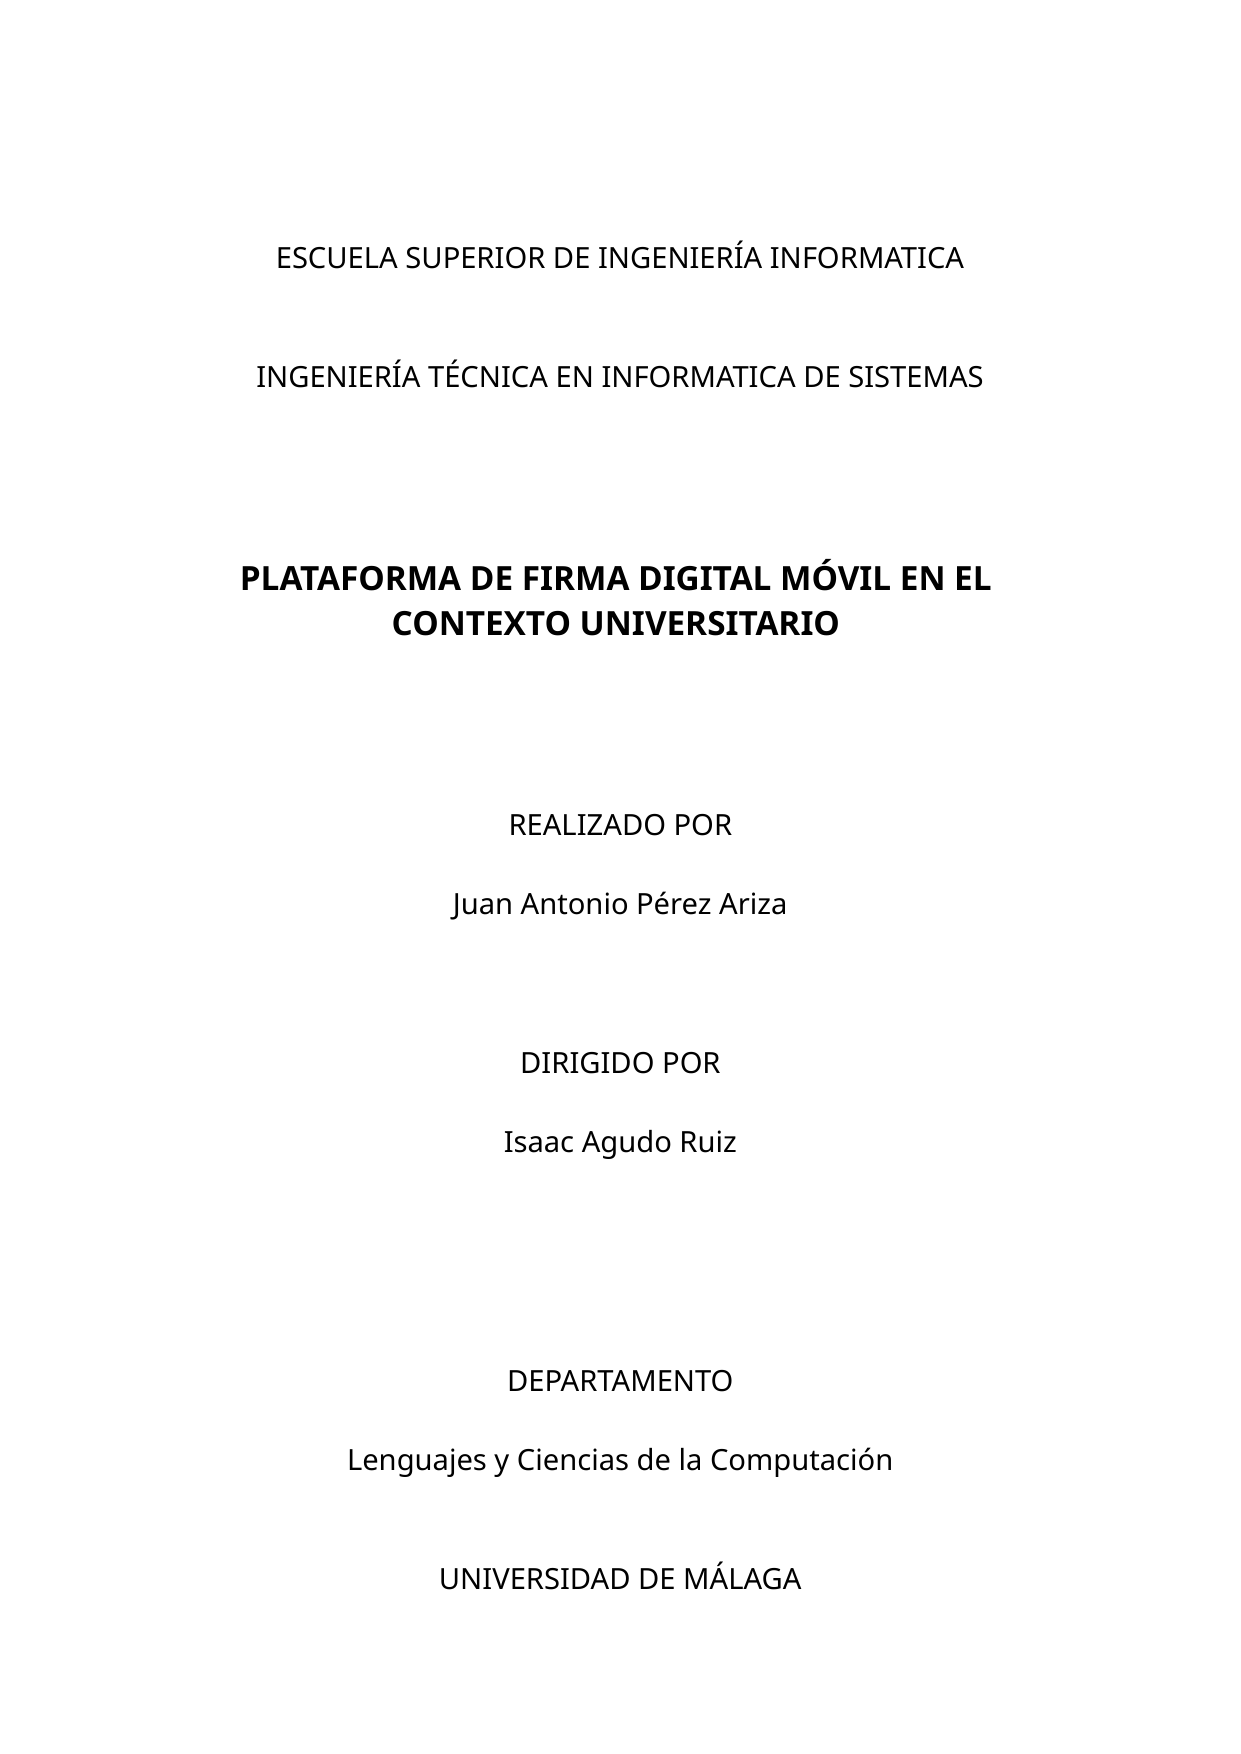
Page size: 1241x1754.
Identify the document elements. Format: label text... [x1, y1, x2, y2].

text ESCUELA SUPERIOR DE INGENIERÍA INFORMATICA [118, 237, 1122, 277]
text Juan Antonio Pérez Ariza [118, 884, 1122, 923]
text DEPARTAMENTO [118, 1360, 1122, 1399]
text CONTEXTO UNIVERSITARIO [118, 600, 1122, 646]
text PLATAFORMA DE FIRMA DIGITAL MÓVIL EN EL [118, 555, 1122, 600]
text REALIZADO POR [118, 804, 1122, 844]
text Lenguajes y Ciencias de la Computación [118, 1439, 1122, 1479]
text UNIVERSIDAD DE MÁLAGA [118, 1558, 1122, 1598]
text INGENIERÍA TÉCNICA EN INFORMATICA DE SISTEMAS [118, 356, 1122, 396]
text DIRIGIDO POR [118, 1042, 1122, 1082]
text Isaac Agudo Ruiz [118, 1122, 1122, 1161]
